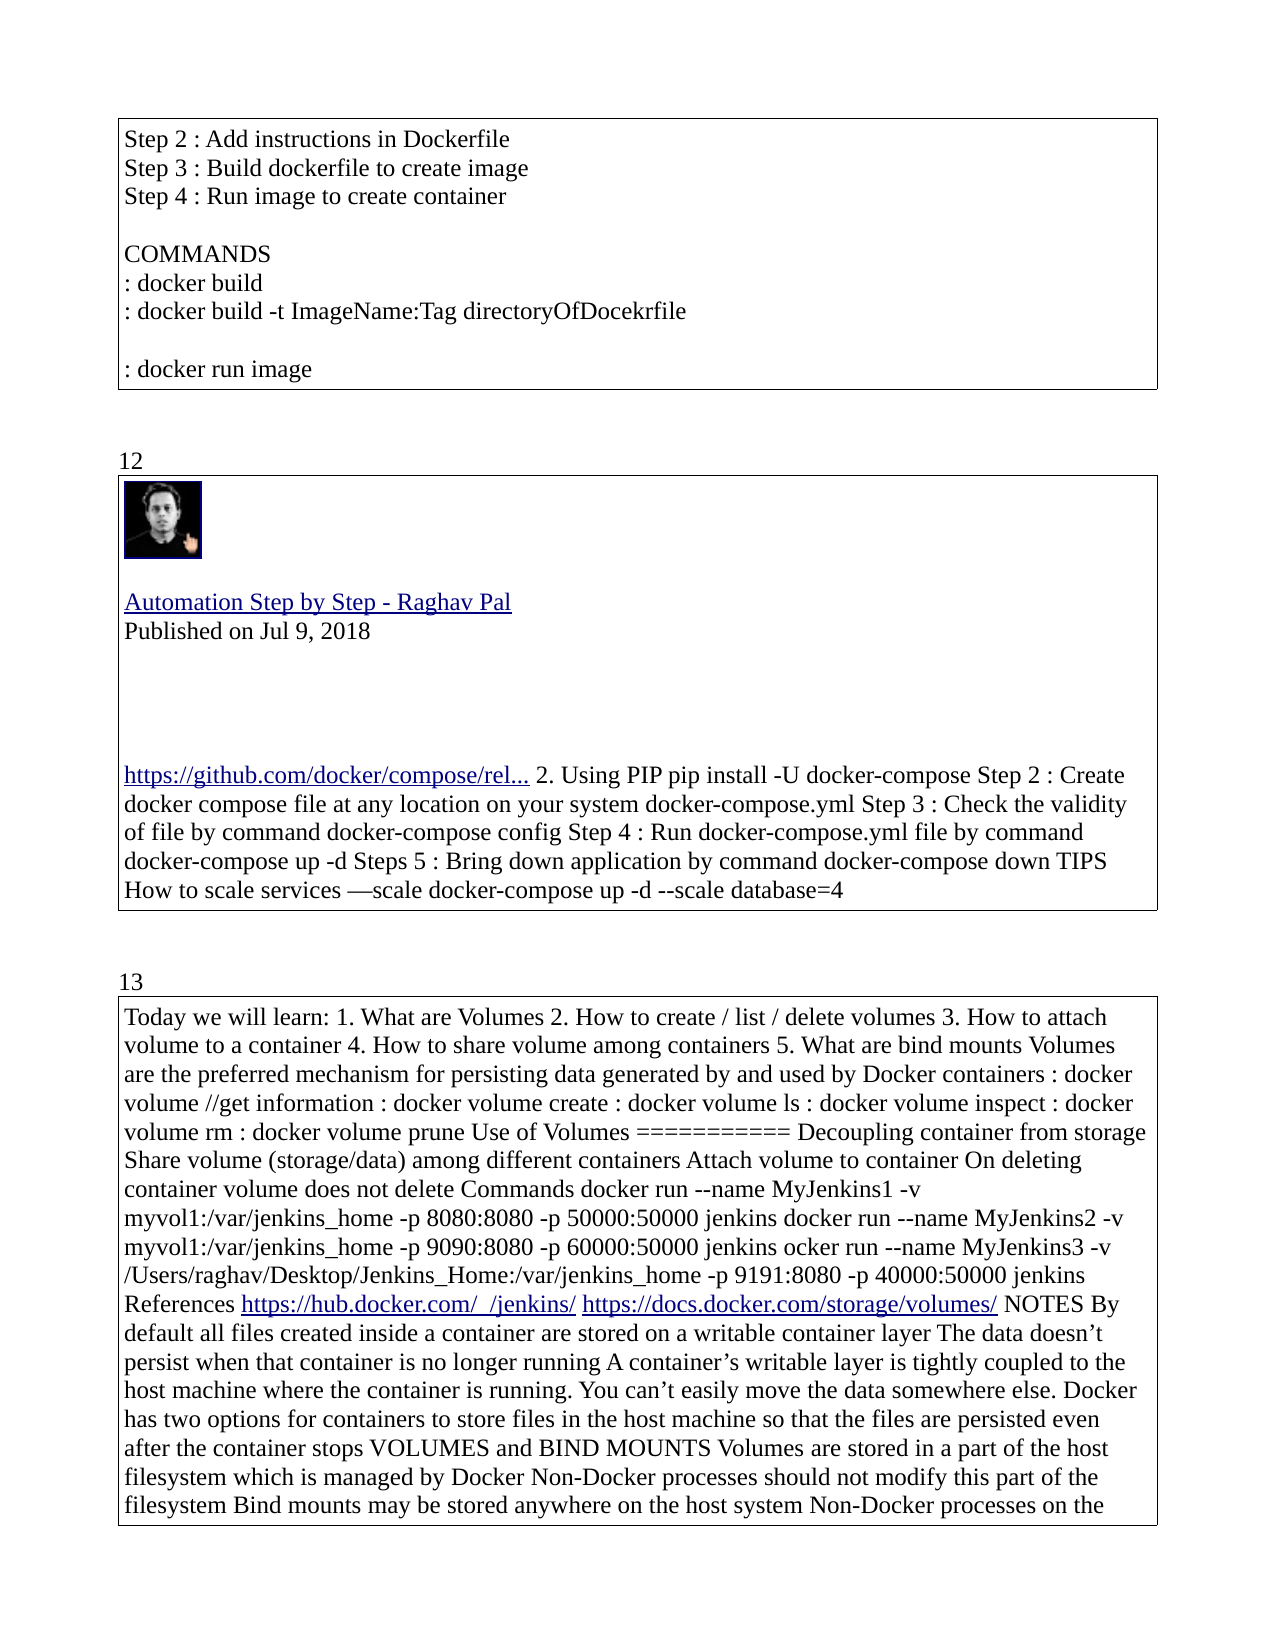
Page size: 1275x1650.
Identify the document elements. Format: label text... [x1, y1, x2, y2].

table_header Automation Step by Step - Raghav Pal Published on Jul 9, 2018 https://github.com/docker/compose/rel... 2. Using PIP pip install -U docker-compose Step 2 : Create docker compose file at any location on your system docker-compose.yml Step 3 : Check the validity of file by command docker-compose config Step 4 : Run docker-compose.yml file by command docker-compose up -d Steps 5 : Bring down application by command docker-compose down TIPS How to scale services —scale docker-compose up -d --scale database=4 [119, 476, 1157, 909]
text 13 [118, 967, 1157, 996]
table_header Today we will learn: 1. What are Volumes 2. How to create / list / delete volumes 3. How to attach volume to a container 4. How to share volume among containers 5. What are bind mounts Volumes are the preferred mechanism for persisting data generated by and used by Docker containers : docker volume //get information : docker volume create : docker volume ls : docker volume inspect : docker volume rm : docker volume prune Use of Volumes =========== Decoupling container from storage Share volume (storage/data) among different containers Attach volume to container On deleting container volume does not delete Commands docker run --name MyJenkins1 -v myvol1:/var/jenkins_home -p 8080:8080 -p 50000:50000 jenkins docker run --name MyJenkins2 -v myvol1:/var/jenkins_home -p 9090:8080 -p 60000:50000 jenkins ocker run --name MyJenkins3 -v /Users/raghav/Desktop/Jenkins_Home:/var/jenkins_home -p 9191:8080 -p 40000:50000 jenkins References https://hub.docker.com/_/jenkins/ https://docs.docker.com/storage/volumes/ NOTES By default all files created inside a container are stored on a writable container layer The data doesn’t persist when that container is no longer running A container’s writable layer is tightly coupled to the host machine where the container is running. You can’t easily move the data somewhere else. Docker has two options for containers to store files in the host machine so that the files are persisted even after the container stops VOLUMES and BIND MOUNTS Volumes are stored in a part of the host filesystem which is managed by Docker Non-Docker processes should not modify this part of the filesystem Bind mounts may be stored anywhere on the host system Non-Docker processes on the [119, 997, 1157, 1525]
picture [126, 482, 200, 557]
table_header Step 2 : Add instructions in Dockerfile Step 3 : Build dockerfile to create image Step 4 : Run image to create container COMMANDS : docker build : docker build -t ImageName:Tag directoryOfDocekrfile : docker run image [119, 119, 1157, 388]
text 12 [118, 446, 1157, 475]
